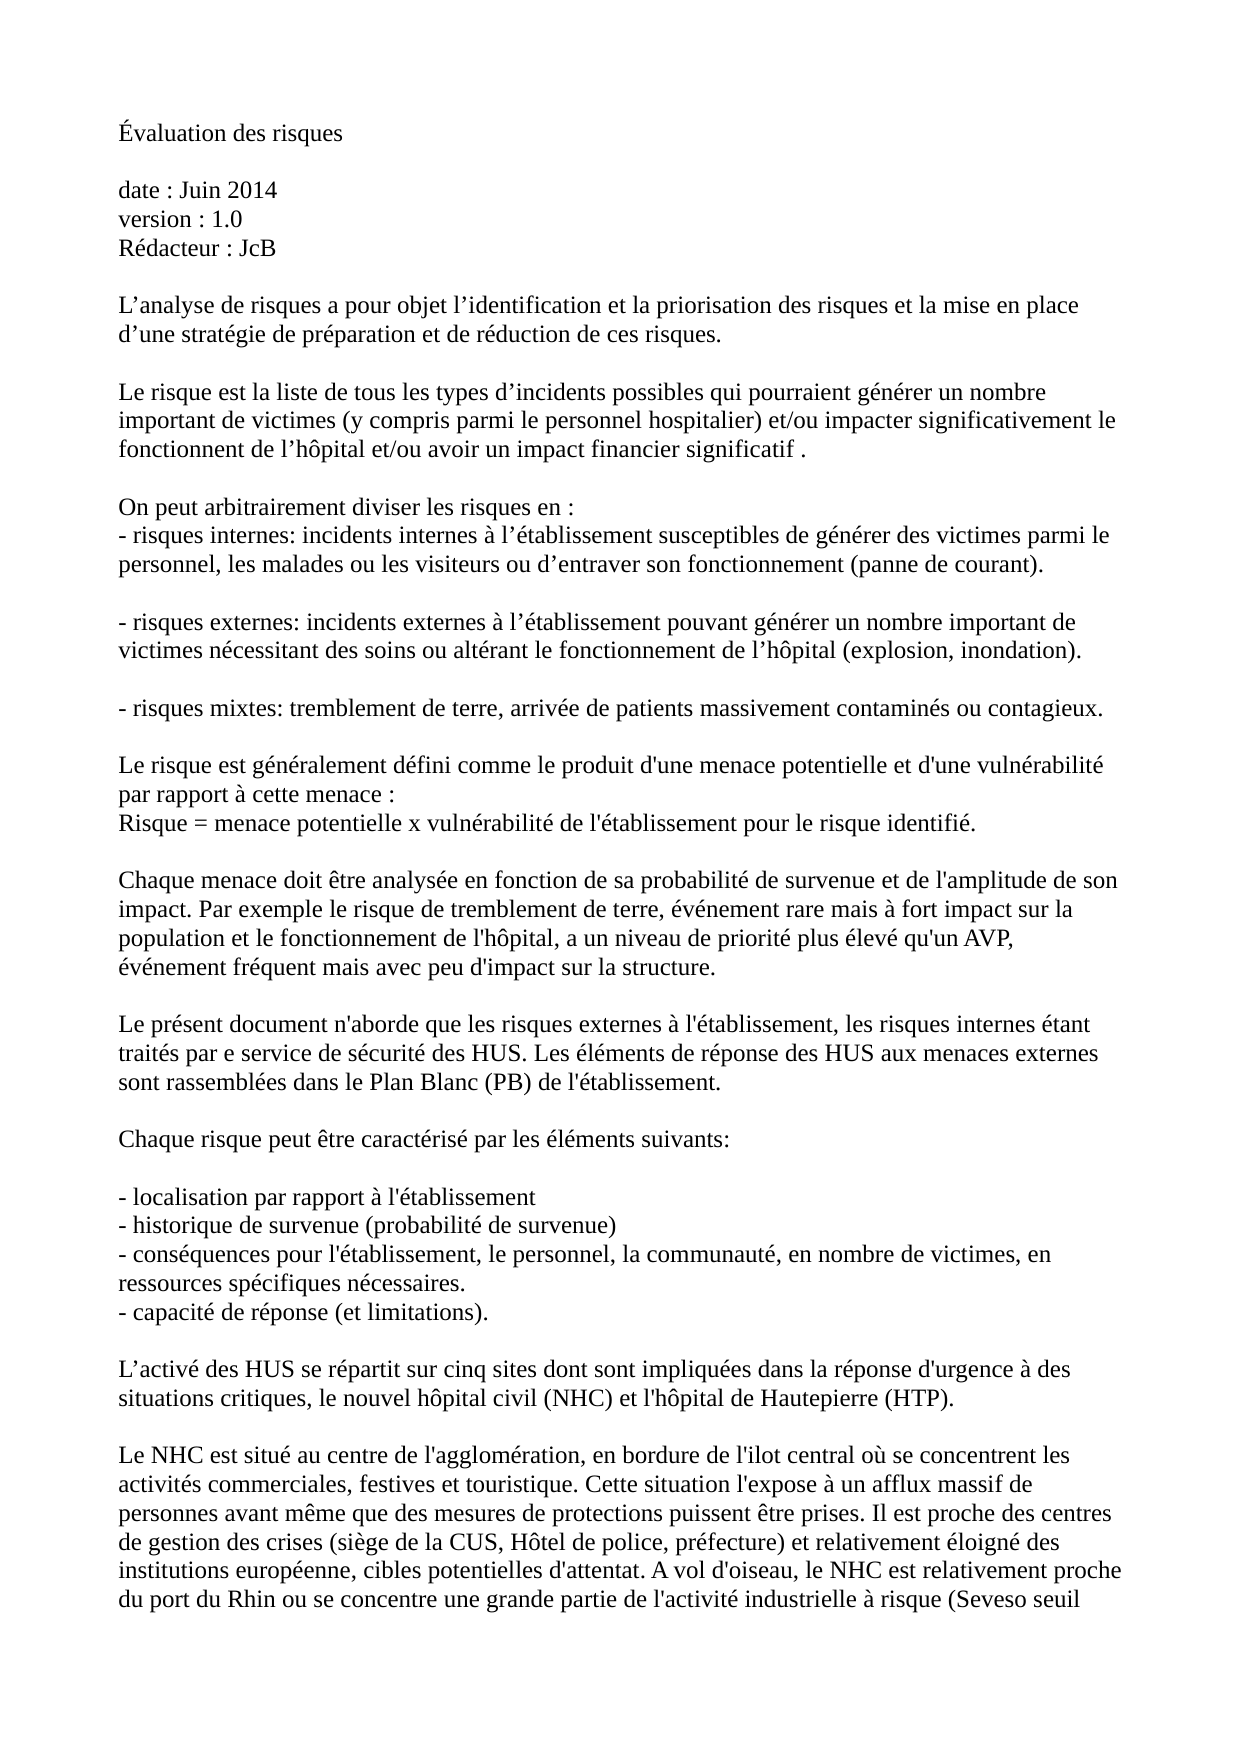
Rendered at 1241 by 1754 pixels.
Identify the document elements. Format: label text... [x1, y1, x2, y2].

text - risques externes: incidents externes à l’établissement pouvant générer un nombre important de victimes nécessitant des soins ou altérant le fonctionnement de l’hôpital (explosion, inondation). [118, 607, 1122, 664]
text date : Juin 2014 [118, 176, 1122, 204]
text Le NHC est situé au centre de l'agglomération, en bordure de l'ilot central où se concentrent les activités commerciales, festives et touristique. Cette situation l'expose à un afflux massif de personnes avant même que des mesures de protections puissent être prises. Il est proche des centres de gestion des crises (siège de la CUS, Hôtel de police, préfecture) et relativement éloigné des institutions européenne, cibles potentielles d'attentat. A vol d'oiseau, le NHC est relativement proche du port du Rhin ou se concentre une grande partie de l'activité industrielle à risque (Seveso seuil [118, 1441, 1122, 1613]
text - risques mixtes: tremblement de terre, arrivée de patients massivement contaminés ou contagieux. [118, 693, 1122, 722]
text L’analyse de risques a pour objet l’identification et la priorisation des risques et la mise en place d’une stratégie de préparation et de réduction de ces risques. [118, 291, 1122, 348]
text Rédacteur : JcB [118, 233, 1122, 262]
text On peut arbitrairement diviser les risques en : [118, 492, 1122, 521]
text Le risque est la liste de tous les types d’incidents possibles qui pourraient générer un nombre important de victimes (y compris parmi le personnel hospitalier) et/ou impacter significativement le fonctionnent de l’hôpital et/ou avoir un impact financier significatif . [118, 377, 1122, 463]
text Le risque est généralement défini comme le produit d'une menace potentielle et d'une vulnérabilité par rapport à cette menace : [118, 751, 1122, 808]
text L’activé des HUS se répartit sur cinq sites dont sont impliquées dans la réponse d'urgence à des situations critiques, le nouvel hôpital civil (NHC) et l'hôpital de Hautepierre (HTP). [118, 1354, 1122, 1412]
text - capacité de réponse (et limitations). [118, 1297, 1122, 1326]
text Chaque menace doit être analysée en fonction de sa probabilité de survenue et de l'amplitude de son impact. Par exemple le risque de tremblement de terre, événement rare mais à fort impact sur la population et le fonctionnement de l'hôpital, a un niveau de priorité plus élevé qu'un AVP, événement fréquent mais avec peu d'impact sur la structure. [118, 866, 1122, 981]
text Le présent document n'aborde que les risques externes à l'établissement, les risques internes étant traités par e service de sécurité des HUS. Les éléments de réponse des HUS aux menaces externes sont rassemblées dans le Plan Blanc (PB) de l'établissement. [118, 1009, 1122, 1096]
text Risque = menace potentielle x vulnérabilité de l'établissement pour le risque identifié. [118, 808, 1122, 837]
text version : 1.0 [118, 204, 1122, 233]
text - localisation par rapport à l'établissement [118, 1182, 1122, 1211]
text - historique de survenue (probabilité de survenue) [118, 1211, 1122, 1239]
text Chaque risque peut être caractérisé par les éléments suivants: [118, 1124, 1122, 1153]
text Évaluation des risques [118, 118, 1122, 147]
text - conséquences pour l'établissement, le personnel, la communauté, en nombre de victimes, en ressources spécifiques nécessaires. [118, 1239, 1122, 1297]
text - risques internes: incidents internes à l’établissement susceptibles de générer des victimes parmi le personnel, les malades ou les visiteurs ou d’entraver son fonctionnement (panne de courant). [118, 521, 1122, 578]
